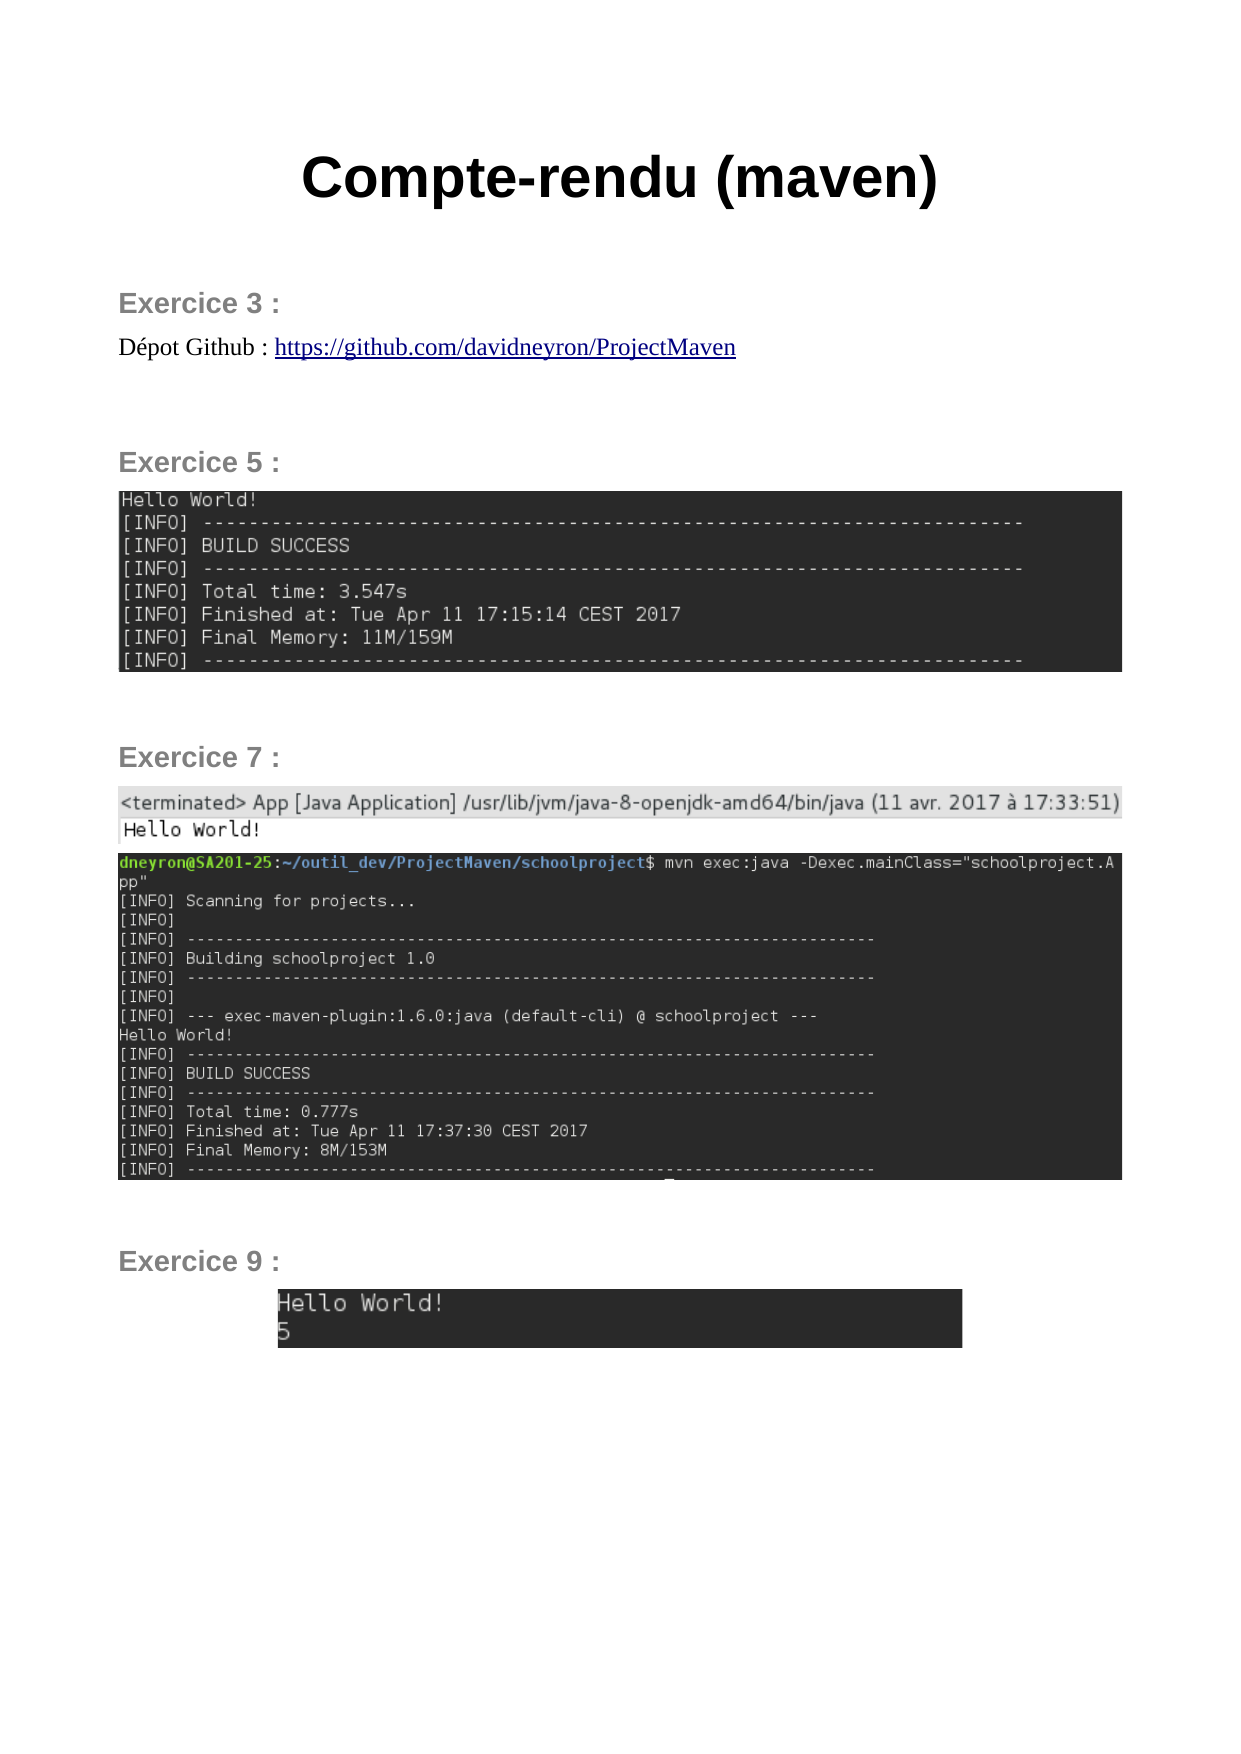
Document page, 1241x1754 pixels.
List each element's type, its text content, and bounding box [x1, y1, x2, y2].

picture [118, 853, 1123, 1180]
subtitle Exercice 3 : [118, 286, 1122, 320]
subtitle Exercice 7 : [118, 741, 1122, 774]
title Compte-rendu (maven) [118, 143, 1122, 210]
text Dépot Github : https://github.com/davidneyron/ProjectMaven [118, 332, 1122, 361]
picture [118, 786, 1123, 844]
subtitle Exercice 9 : [118, 1243, 1122, 1277]
subtitle Exercice 5 : [118, 445, 1122, 479]
picture [277, 1289, 963, 1348]
picture [118, 491, 1123, 672]
